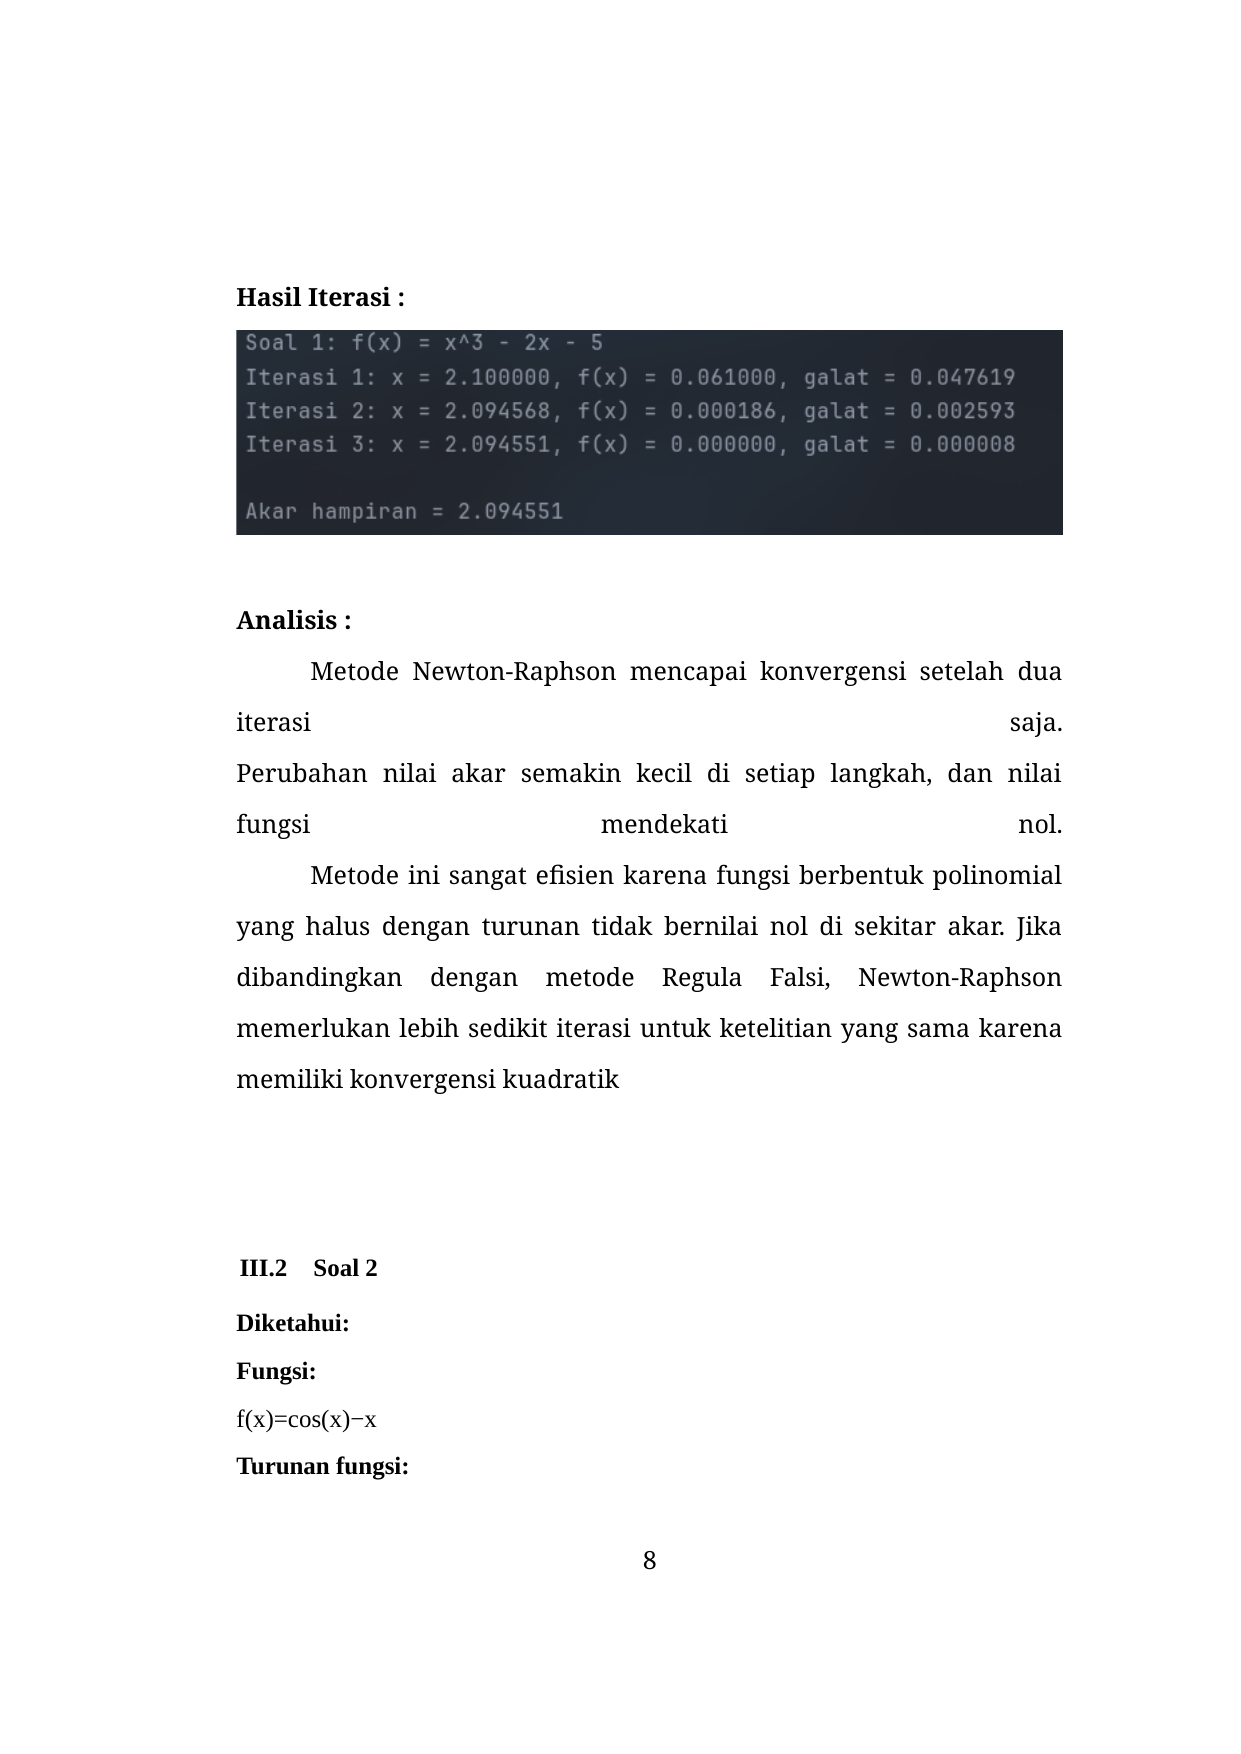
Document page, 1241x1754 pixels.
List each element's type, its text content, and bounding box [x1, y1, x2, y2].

subtitle Soal 2 [239, 1253, 1060, 1282]
text Analisis : [236, 602, 1063, 636]
text Hasil Iterasi : [236, 279, 1063, 313]
picture [236, 330, 1063, 535]
text Metode Newton-Raphson mencapai konvergensi setelah dua iterasi saja. Perubahan nilai akar semakin kecil di setiap langkah, dan nilai fungsi mendekati nol. Metode ini sangat efisien karena fungsi berbentuk polinomial yang halus dengan turunan tidak bernilai nol di sekitar akar. Jika dibandingkan dengan metode Regula Falsi, Newton-Raphson memerlukan lebih sedikit iterasi untuk ketelitian yang sama karena memiliki konvergensi kuadratik [236, 653, 1063, 1096]
text Fungsi: [236, 1356, 1063, 1385]
text Diketahui: [236, 1308, 1063, 1337]
text f(x)=cos(x)−x [236, 1404, 1063, 1432]
text Turunan fungsi: [236, 1451, 1063, 1480]
